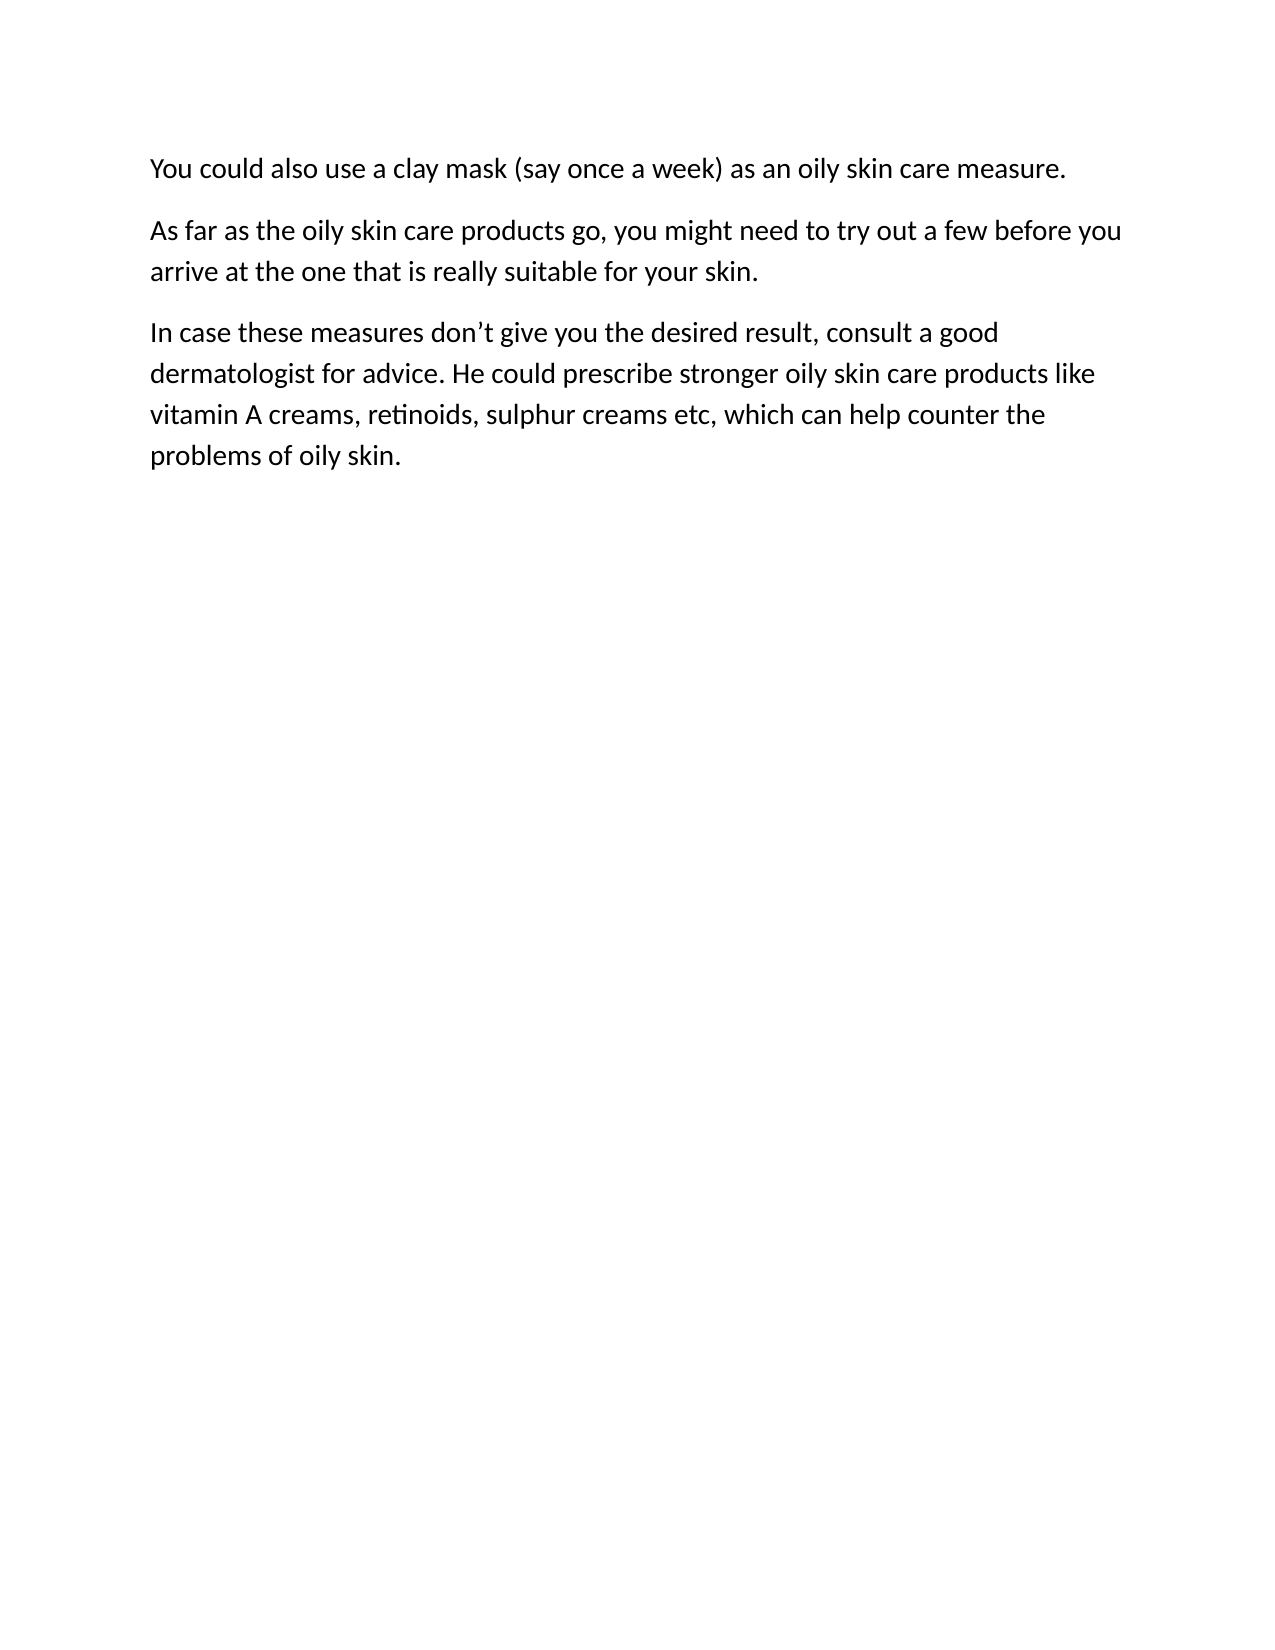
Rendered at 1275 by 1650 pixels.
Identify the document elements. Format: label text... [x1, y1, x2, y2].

text In case these measures don’t give you the desired result, consult a good dermatologist for advice. He could prescribe stronger oily skin care products like vitamin A creams, retinoids, sulphur creams etc, which can help counter the problems of oily skin. [150, 314, 1125, 473]
text You could also use a clay mask (say once a week) as an oily skin care measure. [150, 150, 1125, 186]
text As far as the oily skin care products go, you might need to try out a few before you arrive at the one that is really suitable for your skin. [150, 212, 1125, 288]
